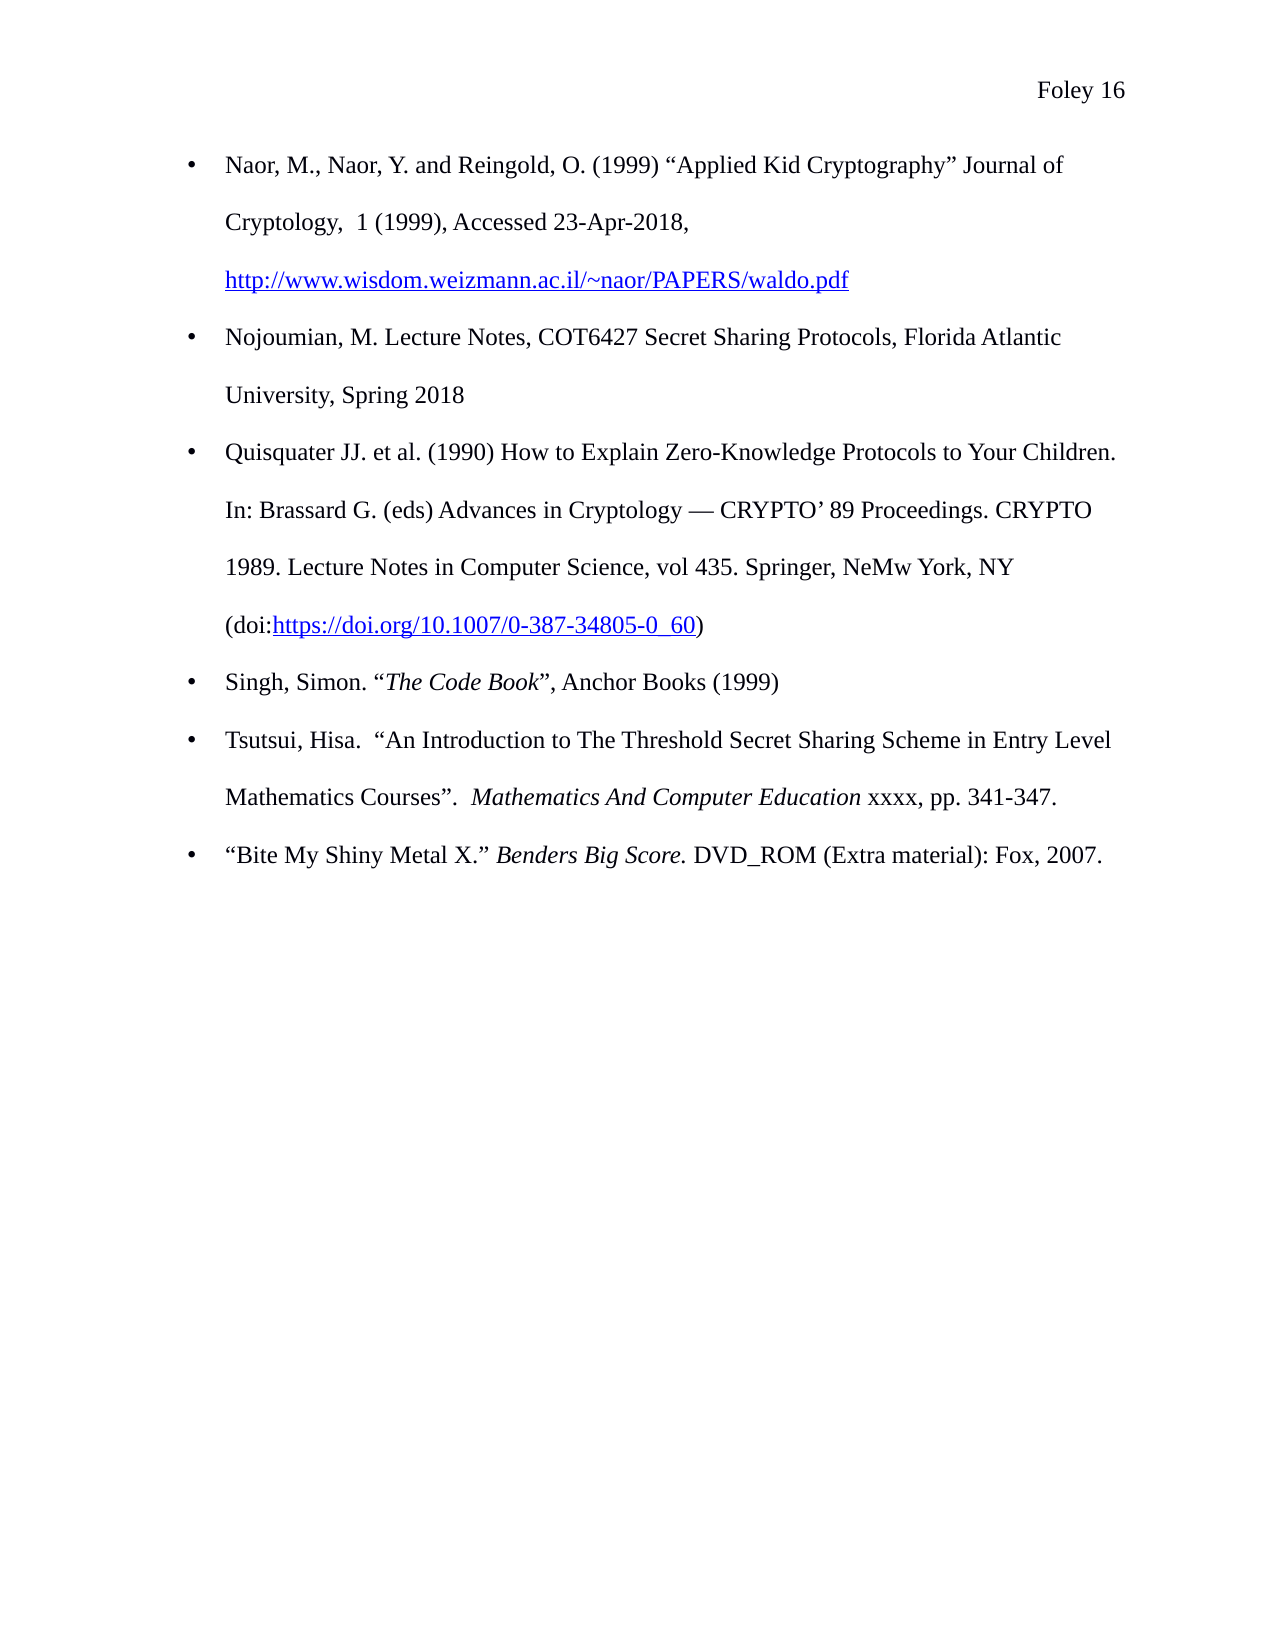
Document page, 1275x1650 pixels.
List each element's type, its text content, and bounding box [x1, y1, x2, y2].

list Tsutsui, Hisa. “An Introduction to The Threshold Secret Sharing Scheme in Entry Level Mathematics Courses”. Mathematics And Computer Education xxxx, pp. 341-347. [187, 725, 1125, 811]
list Singh, Simon. “The Code Book”, Anchor Books (1999) [187, 667, 1125, 696]
list “Bite My Shiny Metal X.” Benders Big Score. DVD_ROM (Extra material): Fox, 2007. [187, 840, 1125, 869]
list Naor, M., Naor, Y. and Reingold, O. (1999) “Applied Kid Cryptography” Journal of Cryptology, 1 (1999), Accessed 23-Apr-2018, http://www.wisdom.weizmann.ac.il/~naor/PAPERS/waldo.pdf [187, 150, 1125, 294]
list Quisquater JJ. et al. (1990) How to Explain Zero-Knowledge Protocols to Your Children. In: Brassard G. (eds) Advances in Cryptology — CRYPTO’ 89 Proceedings. CRYPTO 1989. Lecture Notes in Computer Science, vol 435. Springer, NeMw York, NY (doi:https://doi.org/10.1007/0-387-34805-0_60) [187, 437, 1125, 639]
list Nojoumian, M. Lecture Notes, COT6427 Secret Sharing Protocols, Florida Atlantic University, Spring 2018 [187, 322, 1125, 409]
